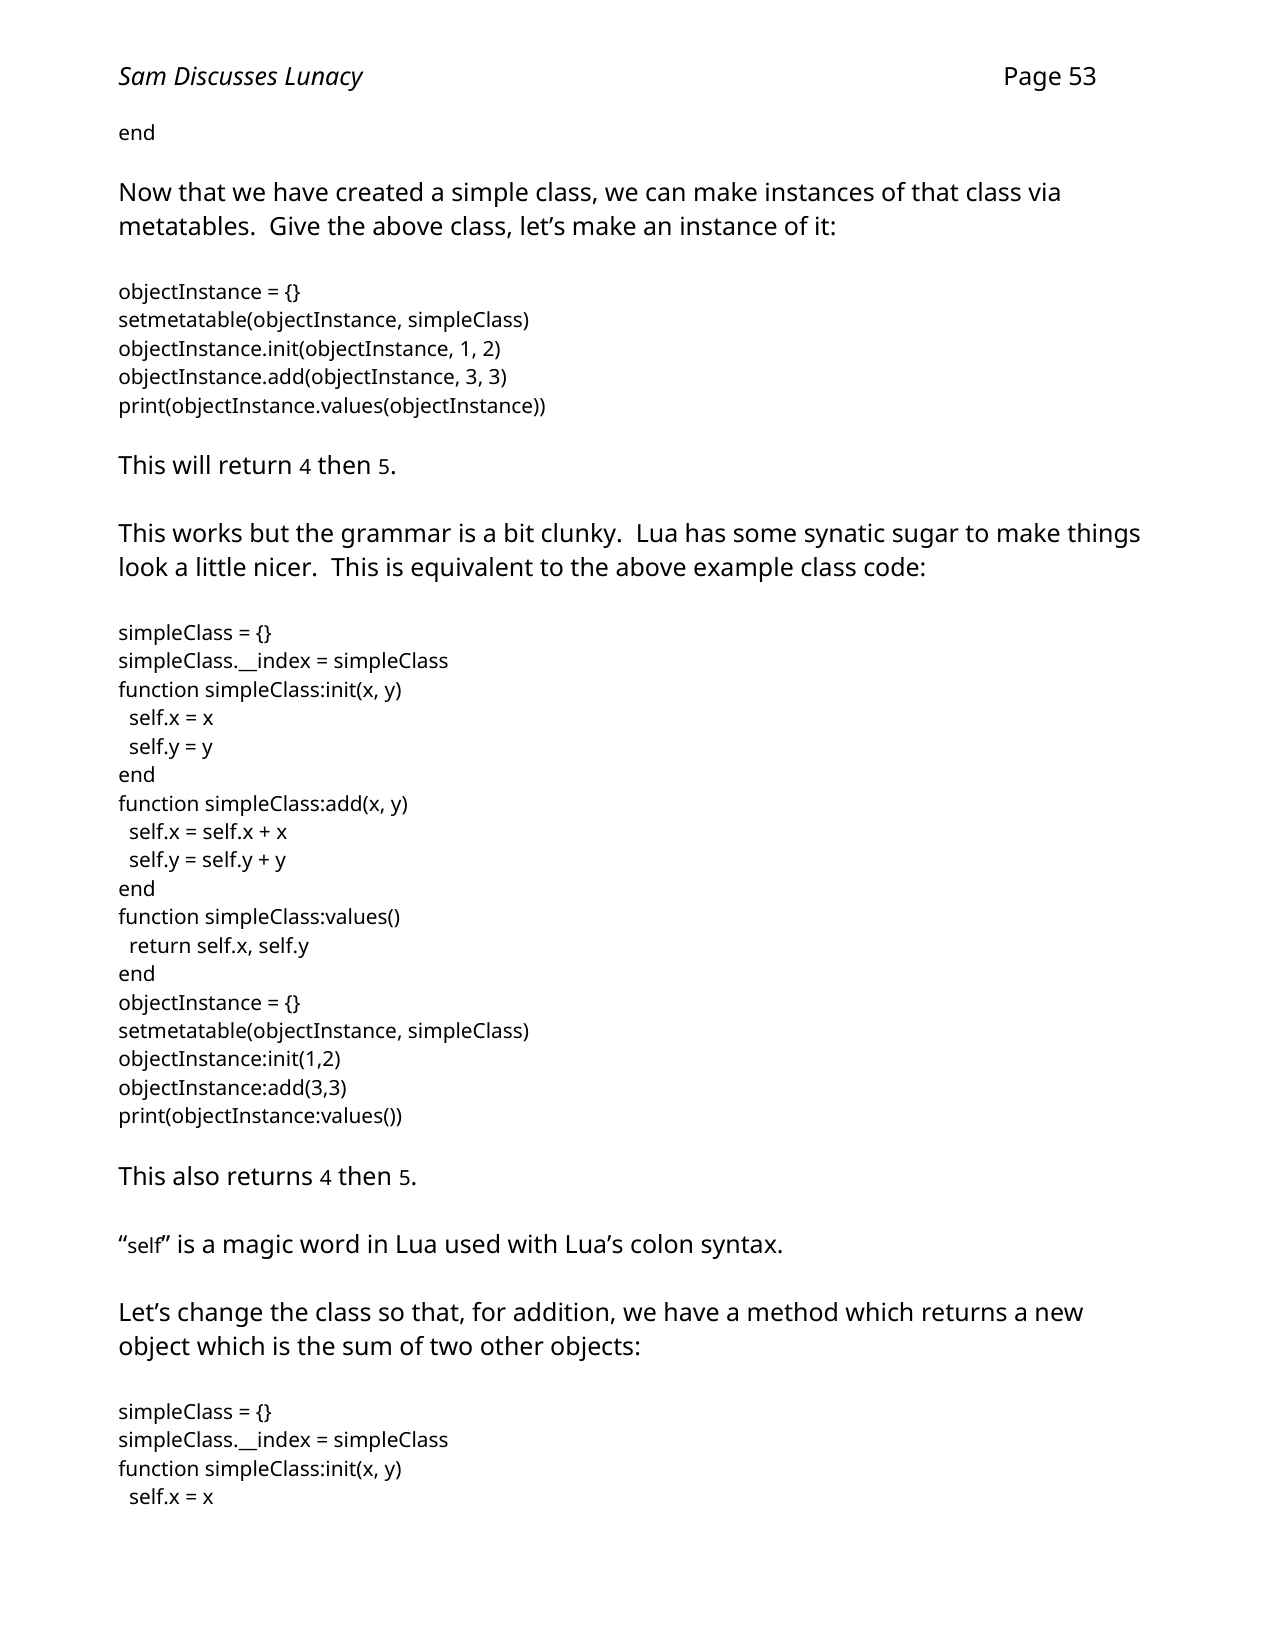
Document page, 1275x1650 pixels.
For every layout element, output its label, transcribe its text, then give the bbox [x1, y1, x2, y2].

text Let’s change the class so that, for addition, we have a method which returns a new object which is the sum of two other objects: [118, 1294, 1157, 1363]
text simpleClass = {} [118, 618, 1157, 646]
text self.x = x [118, 703, 1157, 732]
text simpleClass = {} [118, 1397, 1157, 1425]
text end [118, 760, 1157, 789]
text end [118, 959, 1157, 988]
text function simpleClass:init(x, y) [118, 675, 1157, 703]
text objectInstance = {} [118, 988, 1157, 1016]
text objectInstance.init(objectInstance, 1, 2) [118, 334, 1157, 362]
text setmetatable(objectInstance, simpleClass) [118, 306, 1157, 334]
text setmetatable(objectInstance, simpleClass) [118, 1016, 1157, 1044]
text function simpleClass:add(x, y) [118, 789, 1157, 817]
text print(objectInstance:values()) [118, 1101, 1157, 1130]
text Now that we have created a simple class, we can make instances of that class via metatables. Give the above class, let’s make an instance of it: [118, 175, 1157, 243]
text end [118, 874, 1157, 902]
text objectInstance:add(3,3) [118, 1073, 1157, 1101]
text self.x = self.x + x [118, 817, 1157, 846]
text self.y = self.y + y [118, 846, 1157, 874]
text simpleClass.__index = simpleClass [118, 646, 1157, 675]
text self.y = y [118, 732, 1157, 760]
text function simpleClass:init(x, y) [118, 1454, 1157, 1482]
text This also returns 4 then 5. [118, 1158, 1157, 1192]
text This will return 4 then 5. [118, 448, 1157, 482]
text print(objectInstance.values(objectInstance)) [118, 391, 1157, 419]
text objectInstance = {} [118, 277, 1157, 306]
text end [118, 118, 1157, 146]
text return self.x, self.y [118, 931, 1157, 959]
text This works but the grammar is a bit clunky. Lua has some synatic sugar to make things look a little nicer. This is equivalent to the above example class code: [118, 516, 1157, 584]
text function simpleClass:values() [118, 902, 1157, 931]
text “self” is a magic word in Lua used with Lua’s colon syntax. [118, 1226, 1157, 1261]
text simpleClass.__index = simpleClass [118, 1425, 1157, 1454]
text self.x = x [118, 1482, 1157, 1511]
text objectInstance:init(1,2) [118, 1044, 1157, 1073]
text objectInstance.add(objectInstance, 3, 3) [118, 362, 1157, 391]
